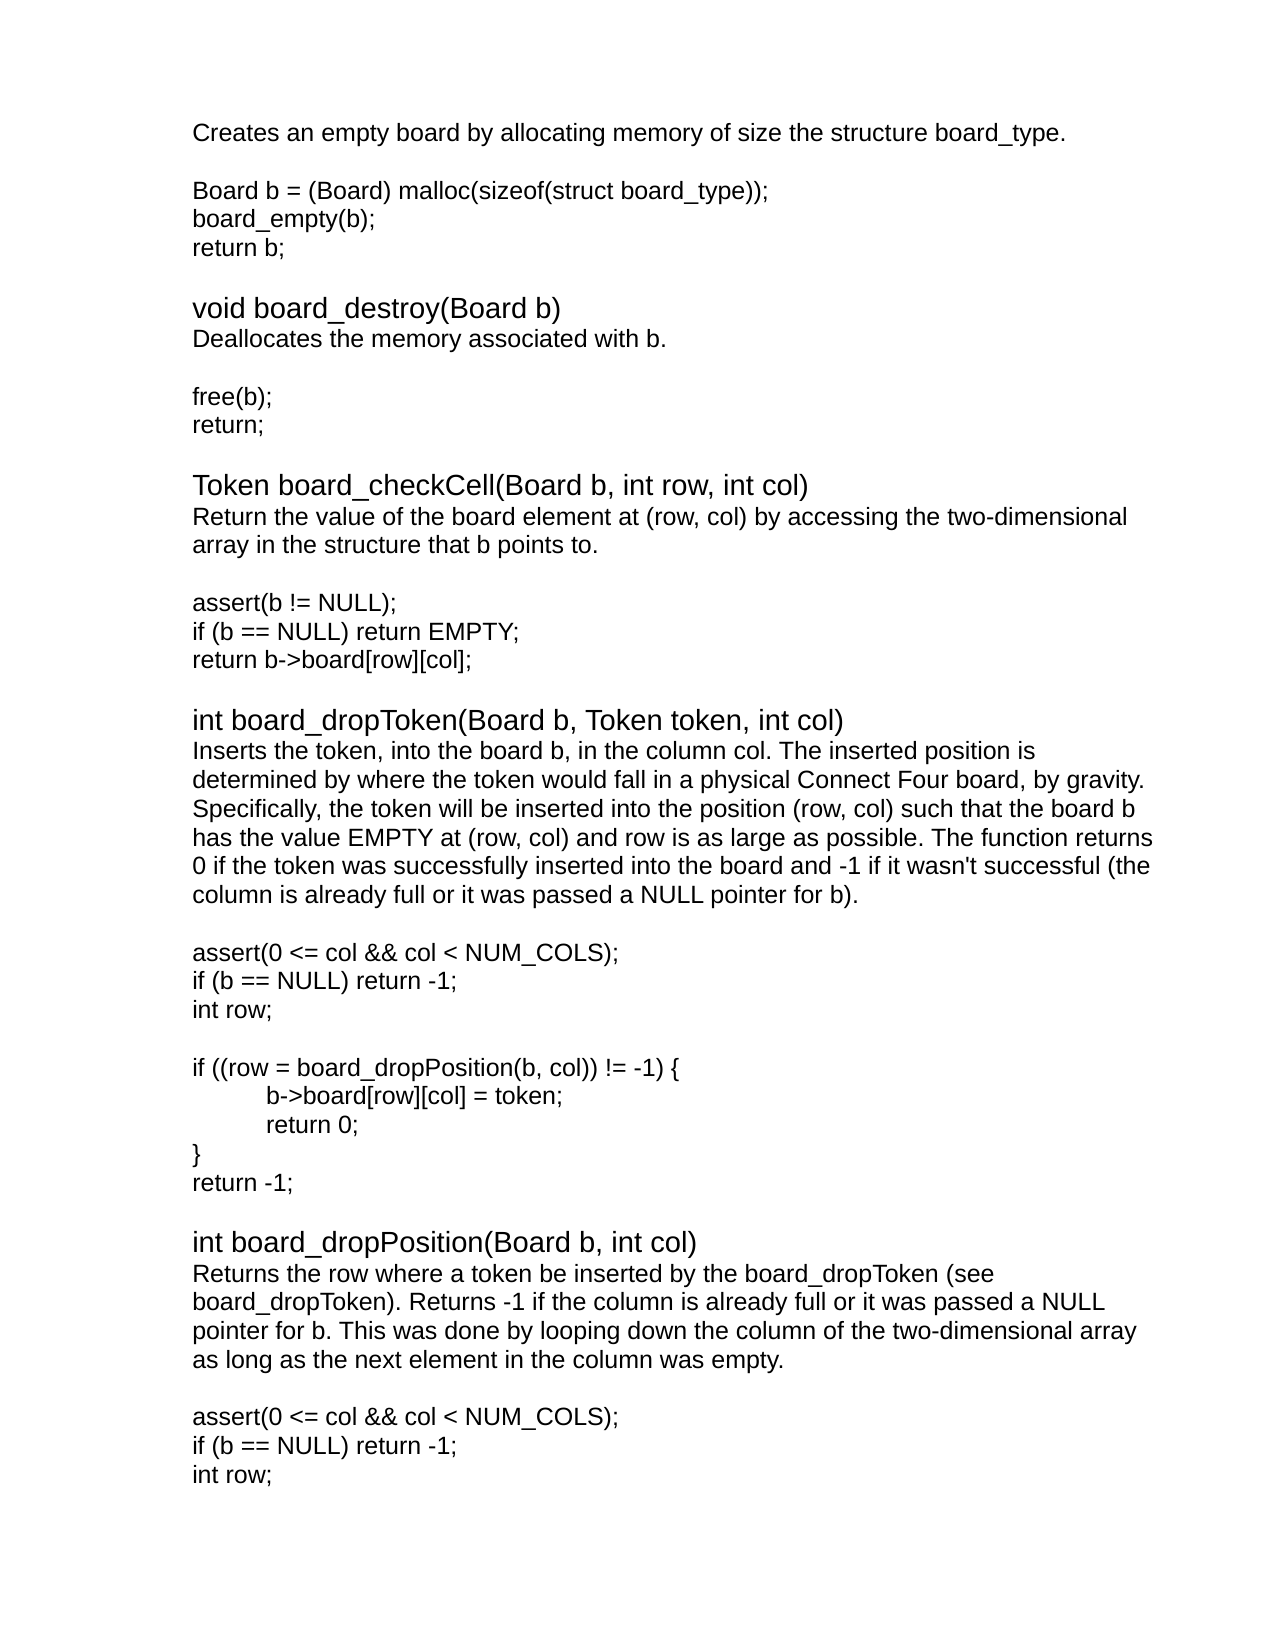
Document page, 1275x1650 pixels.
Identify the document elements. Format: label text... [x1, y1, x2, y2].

text Inserts the token, into the board b, in the column col. The inserted position is determined by where the token would fall in a physical Connect Four board, by gravity. [118, 736, 1157, 794]
text Deallocates the memory associated with b. [118, 324, 1157, 353]
text return -1; [118, 1167, 1157, 1196]
text assert(b != NULL); [118, 588, 1157, 616]
text if (b == NULL) return EMPTY; [118, 616, 1157, 645]
text if (b == NULL) return -1; [118, 1431, 1157, 1460]
text assert(0 <= col && col < NUM_COLS); [118, 1402, 1157, 1431]
text int row; [118, 995, 1157, 1024]
text if (b == NULL) return -1; [118, 966, 1157, 995]
text void board_destroy(Board b) [118, 291, 1157, 324]
text return; [118, 410, 1157, 439]
text 0 if the token was successfully inserted into the board and -1 if it wasn't successful (the column is already full or it was passed a NULL pointer for b). [118, 851, 1157, 909]
text b->board[row][col] = token; [118, 1081, 1157, 1110]
text } [118, 1139, 1157, 1167]
text board_empty(b); [118, 204, 1157, 233]
text assert(0 <= col && col < NUM_COLS); [118, 937, 1157, 966]
text Token board_checkCell(Board b, int row, int col) [118, 468, 1157, 501]
text return 0; [118, 1110, 1157, 1139]
text if ((row = board_dropPosition(b, col)) != -1) { [118, 1052, 1157, 1081]
text int board_dropToken(Board b, Token token, int col) [118, 703, 1157, 736]
text has the value EMPTY at (row, col) and row is as large as possible. The function returns [118, 822, 1157, 851]
text free(b); [118, 382, 1157, 410]
text Board b = (Board) malloc(sizeof(struct board_type)); [118, 176, 1157, 204]
text int board_dropPosition(Board b, int col) [118, 1225, 1157, 1258]
text Returns the row where a token be inserted by the board_dropToken (see board_dropToken). Returns -1 if the column is already full or it was passed a NULL pointer for b. This was done by looping down the column of the two-dimensional array as long as the next element in the column was empty. [118, 1258, 1157, 1373]
text Creates an empty board by allocating memory of size the structure board_type. [118, 118, 1157, 147]
text return b->board[row][col]; [118, 645, 1157, 674]
text Specifically, the token will be inserted into the position (row, col) such that the board b [118, 794, 1157, 822]
text Return the value of the board element at (row, col) by accessing the two-dimensional array in the structure that b points to. [118, 501, 1157, 559]
text return b; [118, 233, 1157, 262]
text int row; [118, 1460, 1157, 1488]
